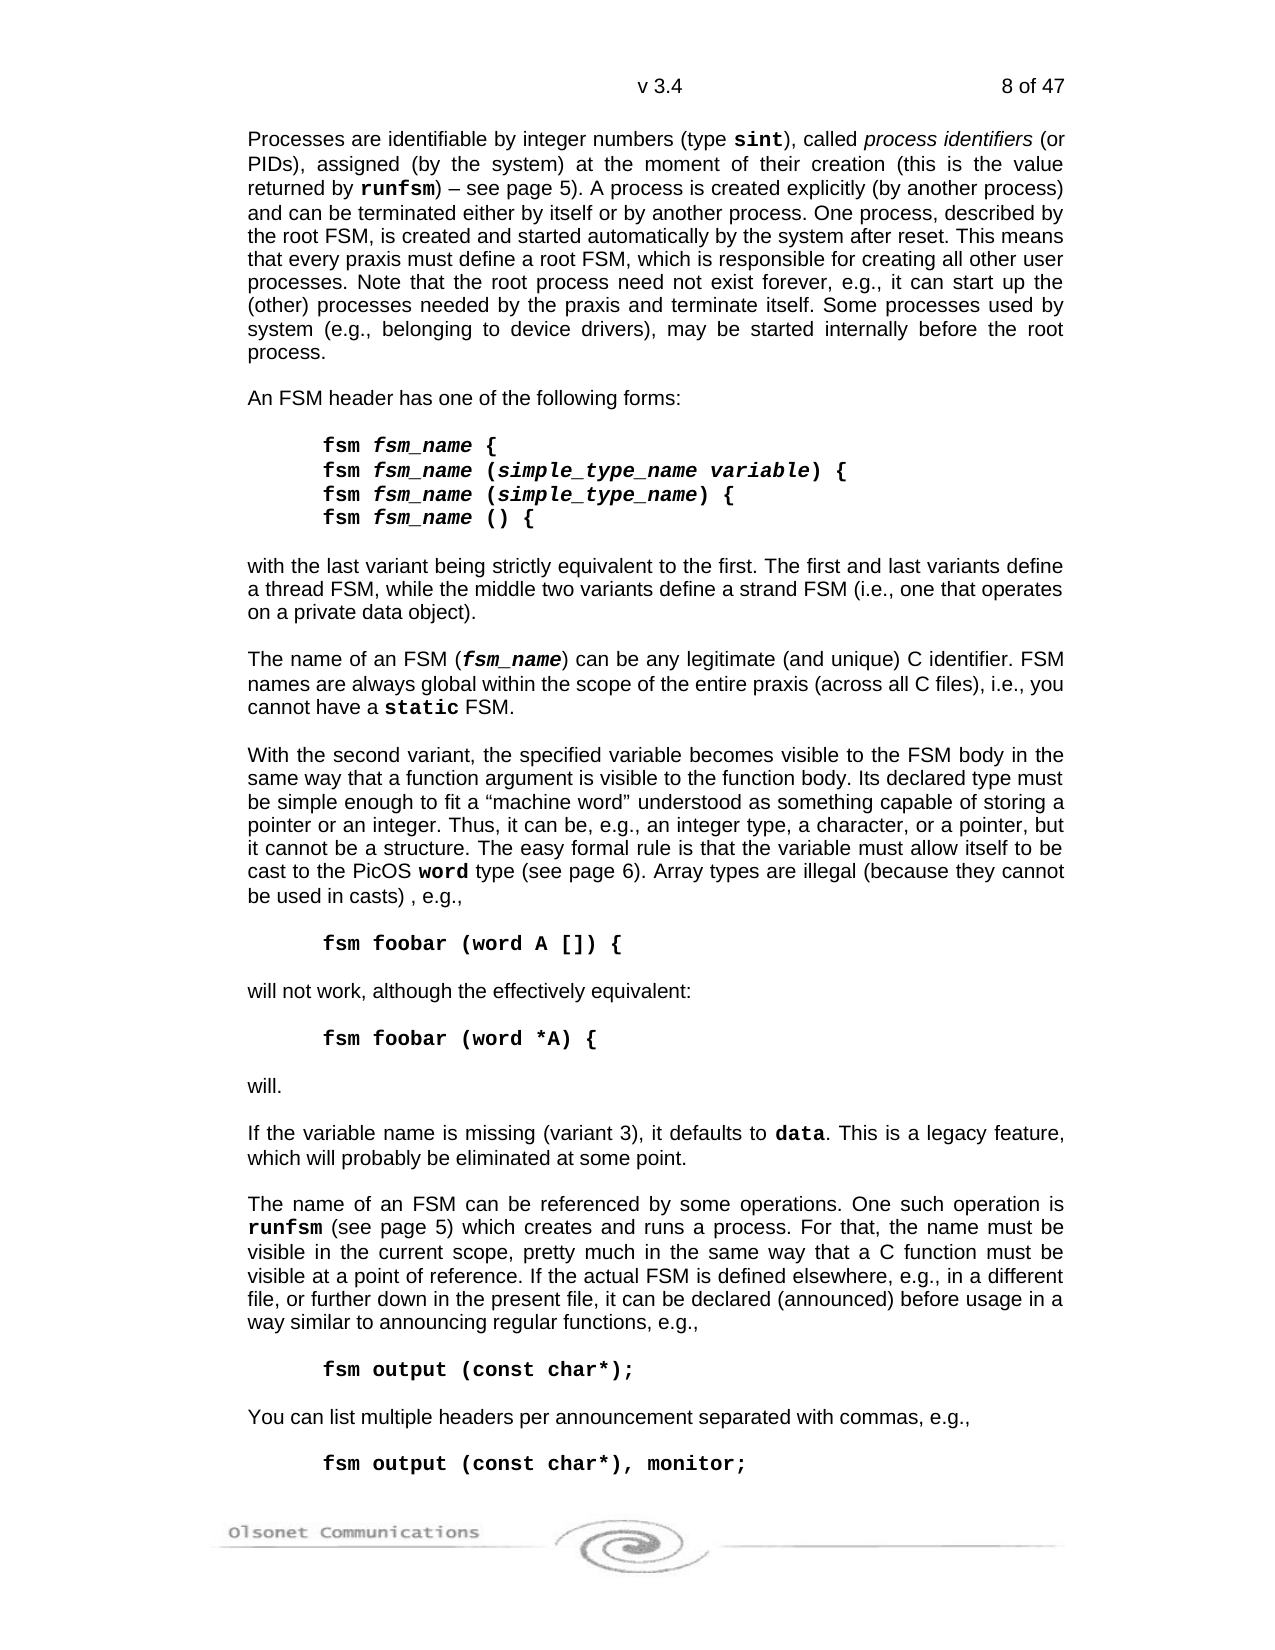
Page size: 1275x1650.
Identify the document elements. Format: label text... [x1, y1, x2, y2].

text The name of an FSM (fsm_name) can be any legitimate (and unique) C identifier. FSM names are always global within the scope of the entire praxis (across all C files), i.e., you cannot have a static FSM. [247, 647, 1065, 721]
text With the second variant, the specified variable becomes visible to the FSM body in the same way that a function argument is visible to the function body. Its declared type must be simple enough to fit a “machine word” understood as something capable of storing a pointer or an integer. Thus, it can be, e.g., an integer type, a character, or a pointer, but it cannot be a structure. The easy formal rule is that the variable must allow itself to be cast to the PicOS word type (see page 6). Array types are illegal (because they cannot be used in casts) , e.g., [247, 744, 1065, 908]
text An FSM header has one of the following forms: [247, 387, 1065, 410]
text with the last variant being strictly equivalent to the first. The first and last variants define a thread FSM, while the middle two variants define a strand FSM (i.e., one that operates on a private data object). [247, 554, 1065, 624]
text will not work, although the effectively equivalent: [247, 980, 1065, 1003]
text Processes are identifiable by integer numbers (type sint), called process identifiers (or PIDs), assigned (by the system) at the moment of their creation (this is the value returned by runfsm) – see page 5). A process is created explicitly (by another process) and can be terminated either by itself or by another process. One process, described by the root FSM, is created and started automatically by the system after reset. This means that every praxis must define a root FSM, which is responsible for creating all other user processes. Note that the root process need not exist forever, e.g., it can start up the (other) processes needed by the praxis and terminate itself. Some processes used by system (e.g., belonging to device drivers), may be started internally before the root process. [247, 128, 1065, 364]
text fsm fsm_name (simple_type_name variable) { [247, 458, 1065, 484]
text fsm foobar (word *A) { [247, 1026, 1065, 1051]
text You can list multiple headers per announcement separated with commas, e.g., [247, 1405, 1065, 1429]
text If the variable name is missing (variant 3), it defaults to data. This is a legacy feature, which will probably be eliminated at some point. [247, 1121, 1065, 1169]
text The name of an FSM can be referenced by some operations. One such operation is runfsm (see page 5) which creates and runs a process. For that, the name must be visible in the current scope, pretty much in the same way that a C function must be visible at a point of reference. If the actual FSM is defined elsewhere, e.g., in a different file, or further down in the present file, it can be declared (announced) before usage in a way similar to announcing regular functions, e.g., [247, 1193, 1065, 1334]
text fsm fsm_name { [247, 433, 1065, 458]
text fsm fsm_name (simple_type_name) { [247, 484, 1065, 507]
text fsm output (const char*); [247, 1357, 1065, 1382]
picture [210, 1504, 1065, 1596]
text fsm output (const char*), monitor; [247, 1452, 1065, 1477]
text fsm fsm_name () { [247, 507, 1065, 531]
text will. [247, 1074, 1065, 1098]
text fsm foobar (word A []) { [247, 931, 1065, 957]
